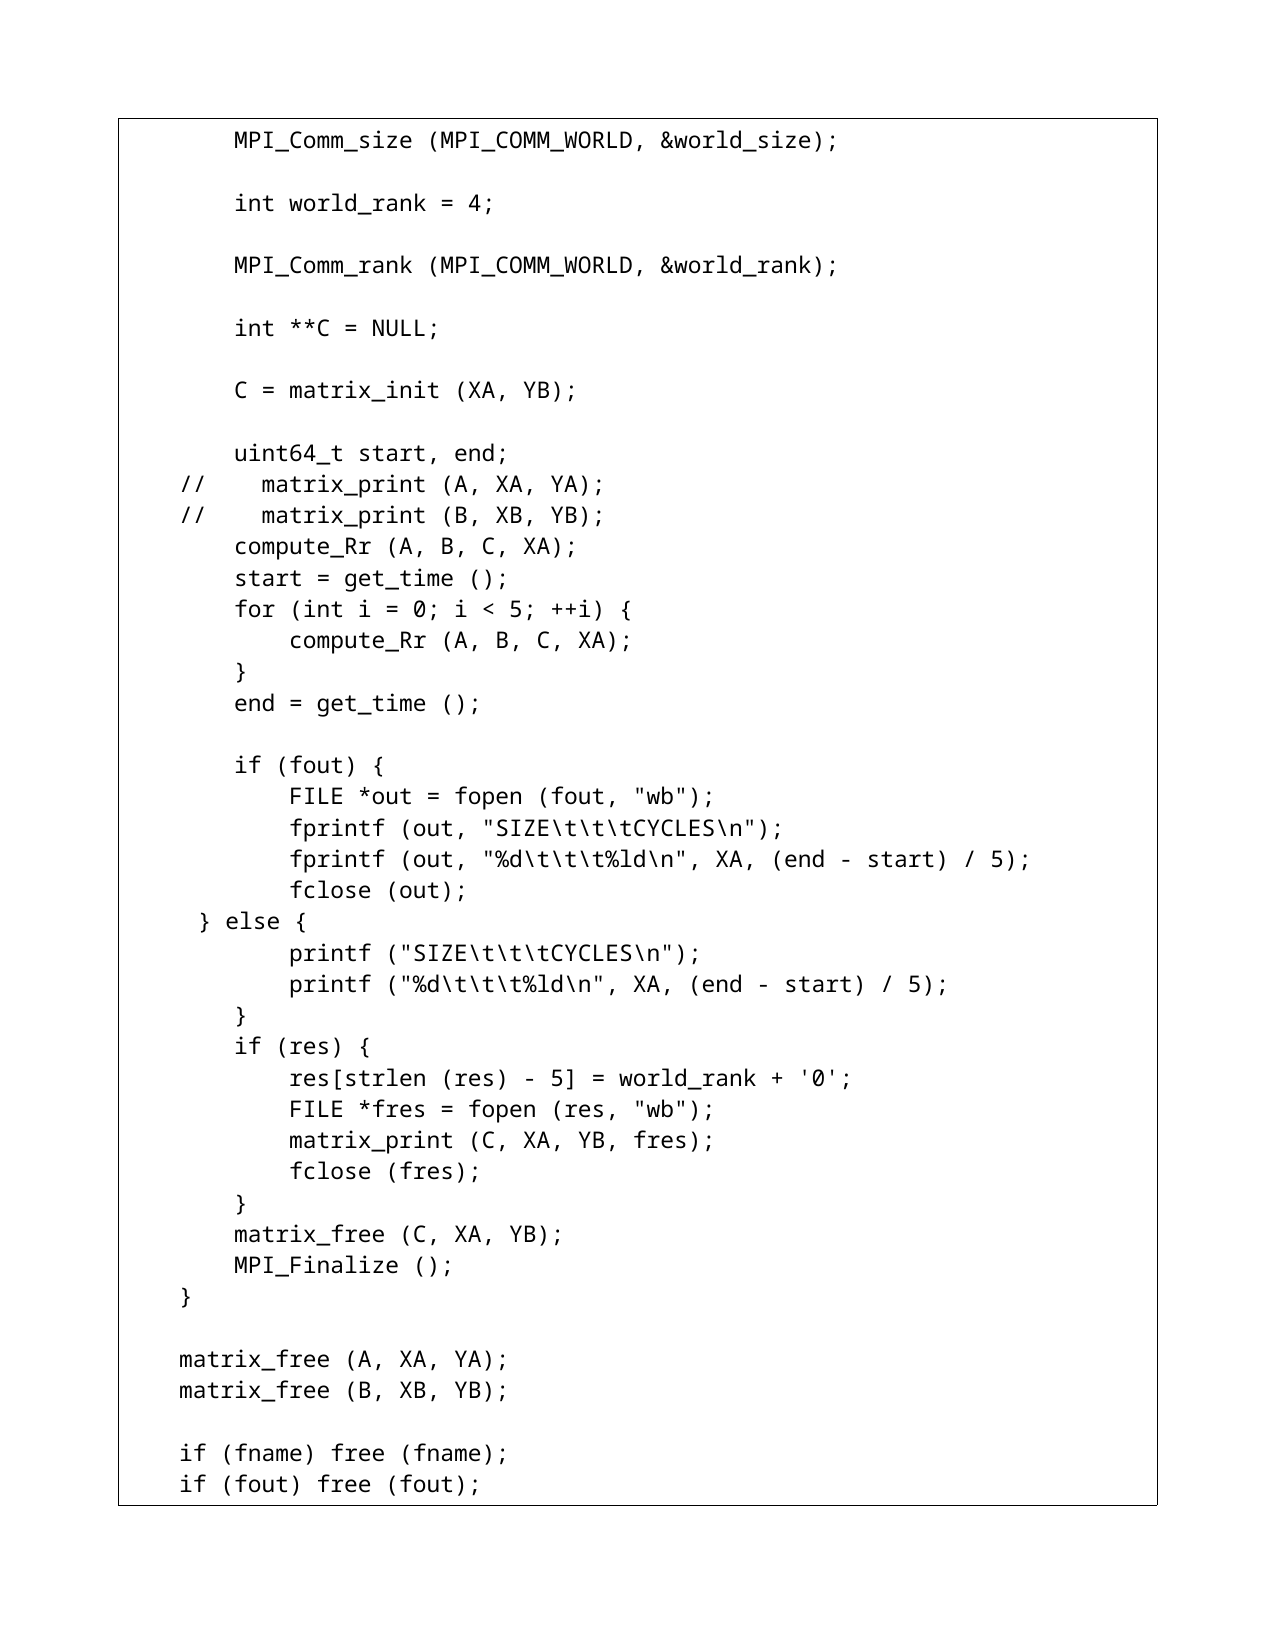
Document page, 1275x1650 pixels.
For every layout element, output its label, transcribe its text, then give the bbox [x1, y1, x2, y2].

table_header MPI_Comm_size (MPI_COMM_WORLD, &world_size); int world_rank = 4; MPI_Comm_rank (MPI_COMM_WORLD, &world_rank); int **C = NULL; C = matrix_init (XA, YB); uint64_t start, end; // matrix_print (A, XA, YA); // matrix_print (B, XB, YB); compute_Rr (A, B, C, XA); start = get_time (); for (int i = 0; i < 5; ++i) { compute_Rr (A, B, C, XA); } end = get_time (); if (fout) { FILE *out = fopen (fout, "wb"); fprintf (out, "SIZE\t\t\tCYCLES\n"); fprintf (out, "%d\t\t\t%ld\n", XA, (end - start) / 5); fclose (out); } else { printf ("SIZE\t\t\tCYCLES\n"); printf ("%d\t\t\t%ld\n", XA, (end - start) / 5); } if (res) { res[strlen (res) - 5] = world_rank + '0'; FILE *fres = fopen (res, "wb"); matrix_print (C, XA, YB, fres); fclose (fres); } matrix_free (C, XA, YB); MPI_Finalize (); } matrix_free (A, XA, YA); matrix_free (B, XB, YB); if (fname) free (fname); if (fout) free (fout); [119, 119, 1157, 1505]
